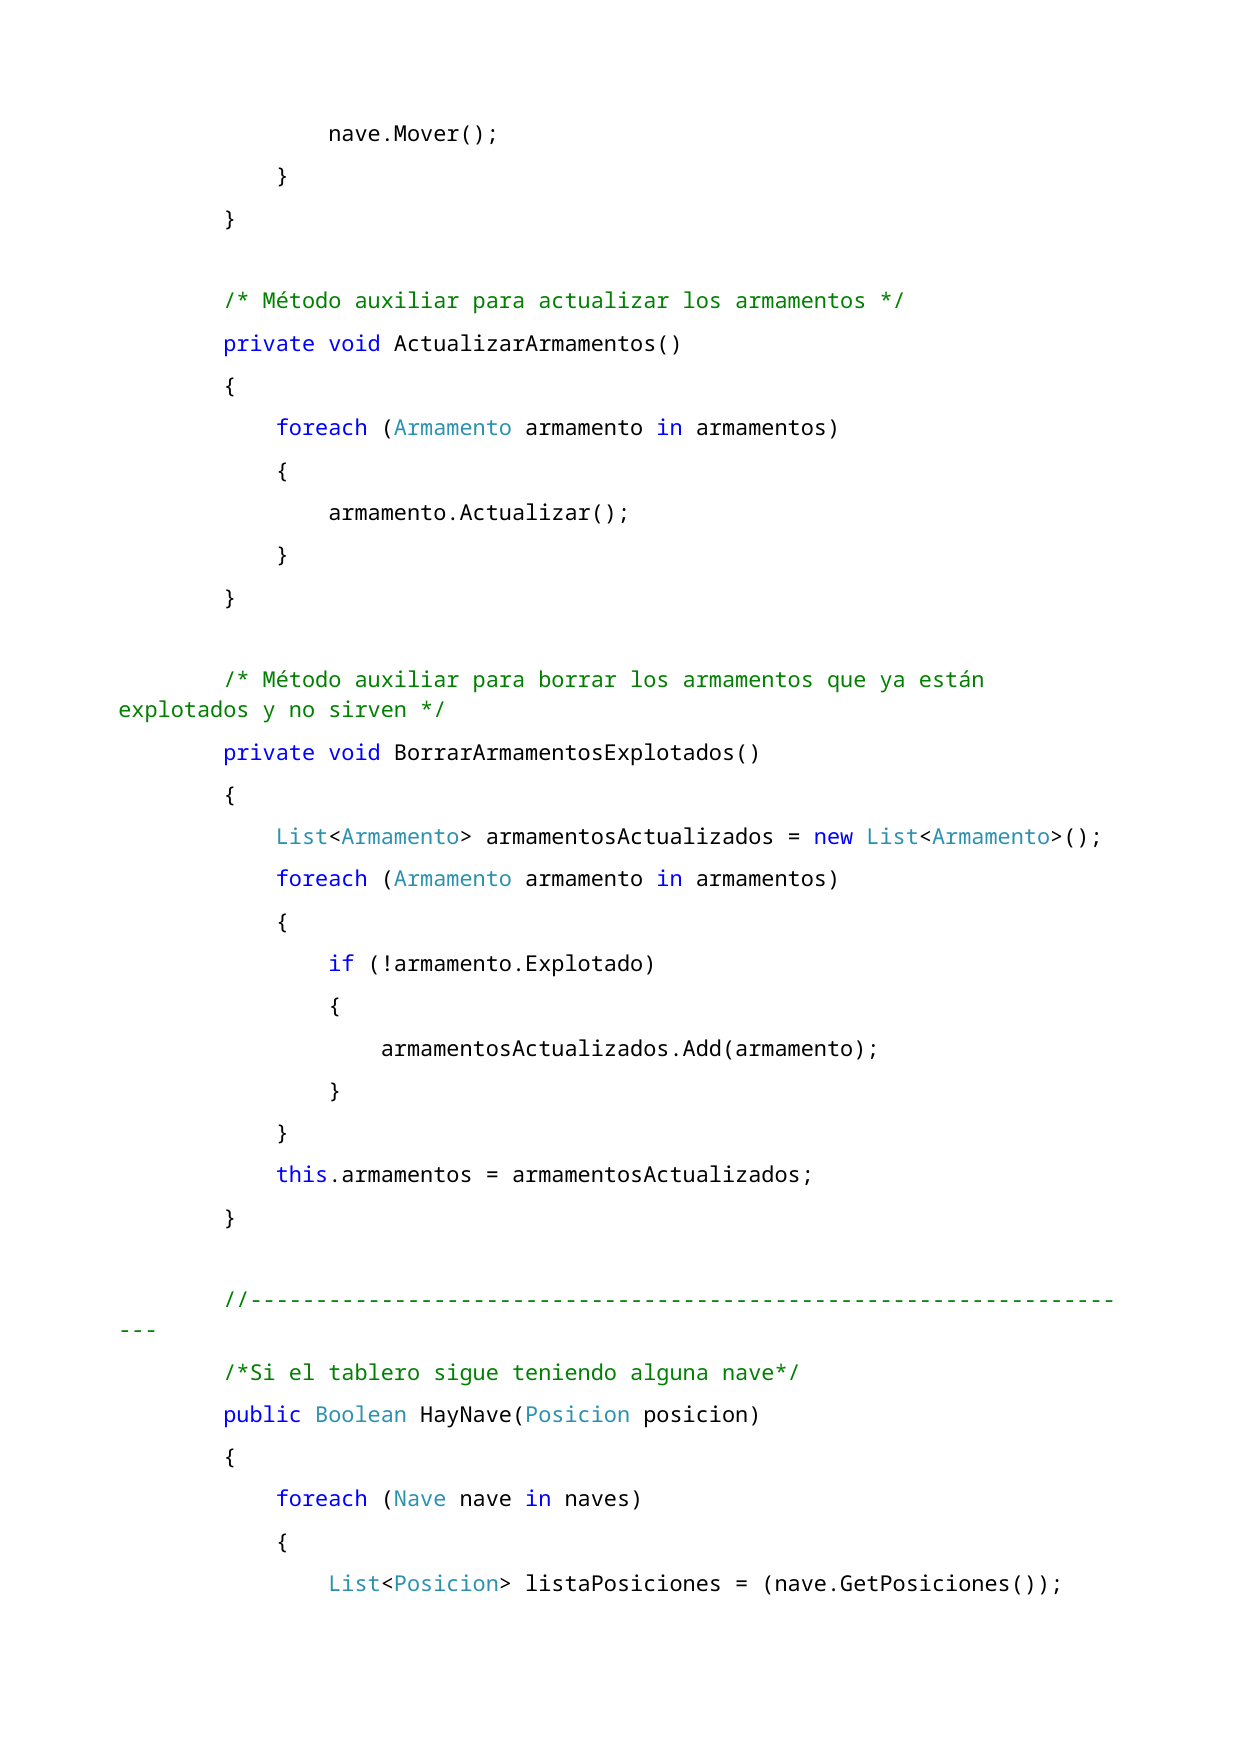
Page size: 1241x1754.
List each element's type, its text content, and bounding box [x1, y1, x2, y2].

text } [118, 582, 1122, 611]
text foreach (Armamento armamento in armamentos) [118, 863, 1122, 893]
text /* Método auxiliar para actualizar los armamentos */ [118, 286, 1122, 315]
text public Boolean HayNave(Posicion posicion) [118, 1399, 1122, 1429]
text /*Si el tablero sigue teniendo alguna nave*/ [118, 1357, 1122, 1386]
text { [118, 455, 1122, 484]
text { [118, 779, 1122, 808]
text foreach (Armamento armamento in armamentos) [118, 412, 1122, 442]
text { [118, 370, 1122, 400]
text List<Posicion> listaPosiciones = (nave.GetPosiciones()); [118, 1568, 1122, 1598]
text private void BorrarArmamentosExplotados() [118, 736, 1122, 766]
text } [118, 1075, 1122, 1104]
text } [118, 203, 1122, 232]
text { [118, 1441, 1122, 1471]
text //--------------------------------------------------------------------- [118, 1284, 1122, 1344]
text { [118, 1526, 1122, 1556]
text List<Armamento> armamentosActualizados = new List<Armamento>(); [118, 821, 1122, 851]
text } [118, 1202, 1122, 1231]
text armamentosActualizados.Add(armamento); [118, 1032, 1122, 1062]
text private void ActualizarArmamentos() [118, 328, 1122, 358]
text { [118, 990, 1122, 1020]
text if (!armamento.Explotado) [118, 948, 1122, 978]
text } [118, 1117, 1122, 1147]
text } [118, 539, 1122, 569]
text } [118, 160, 1122, 190]
text { [118, 906, 1122, 935]
text foreach (Nave nave in naves) [118, 1483, 1122, 1513]
text armamento.Actualizar(); [118, 497, 1122, 527]
text nave.Mover(); [118, 118, 1122, 148]
text this.armamentos = armamentosActualizados; [118, 1159, 1122, 1189]
text /* Método auxiliar para borrar los armamentos que ya están explotados y no sirven */ [118, 664, 1122, 724]
